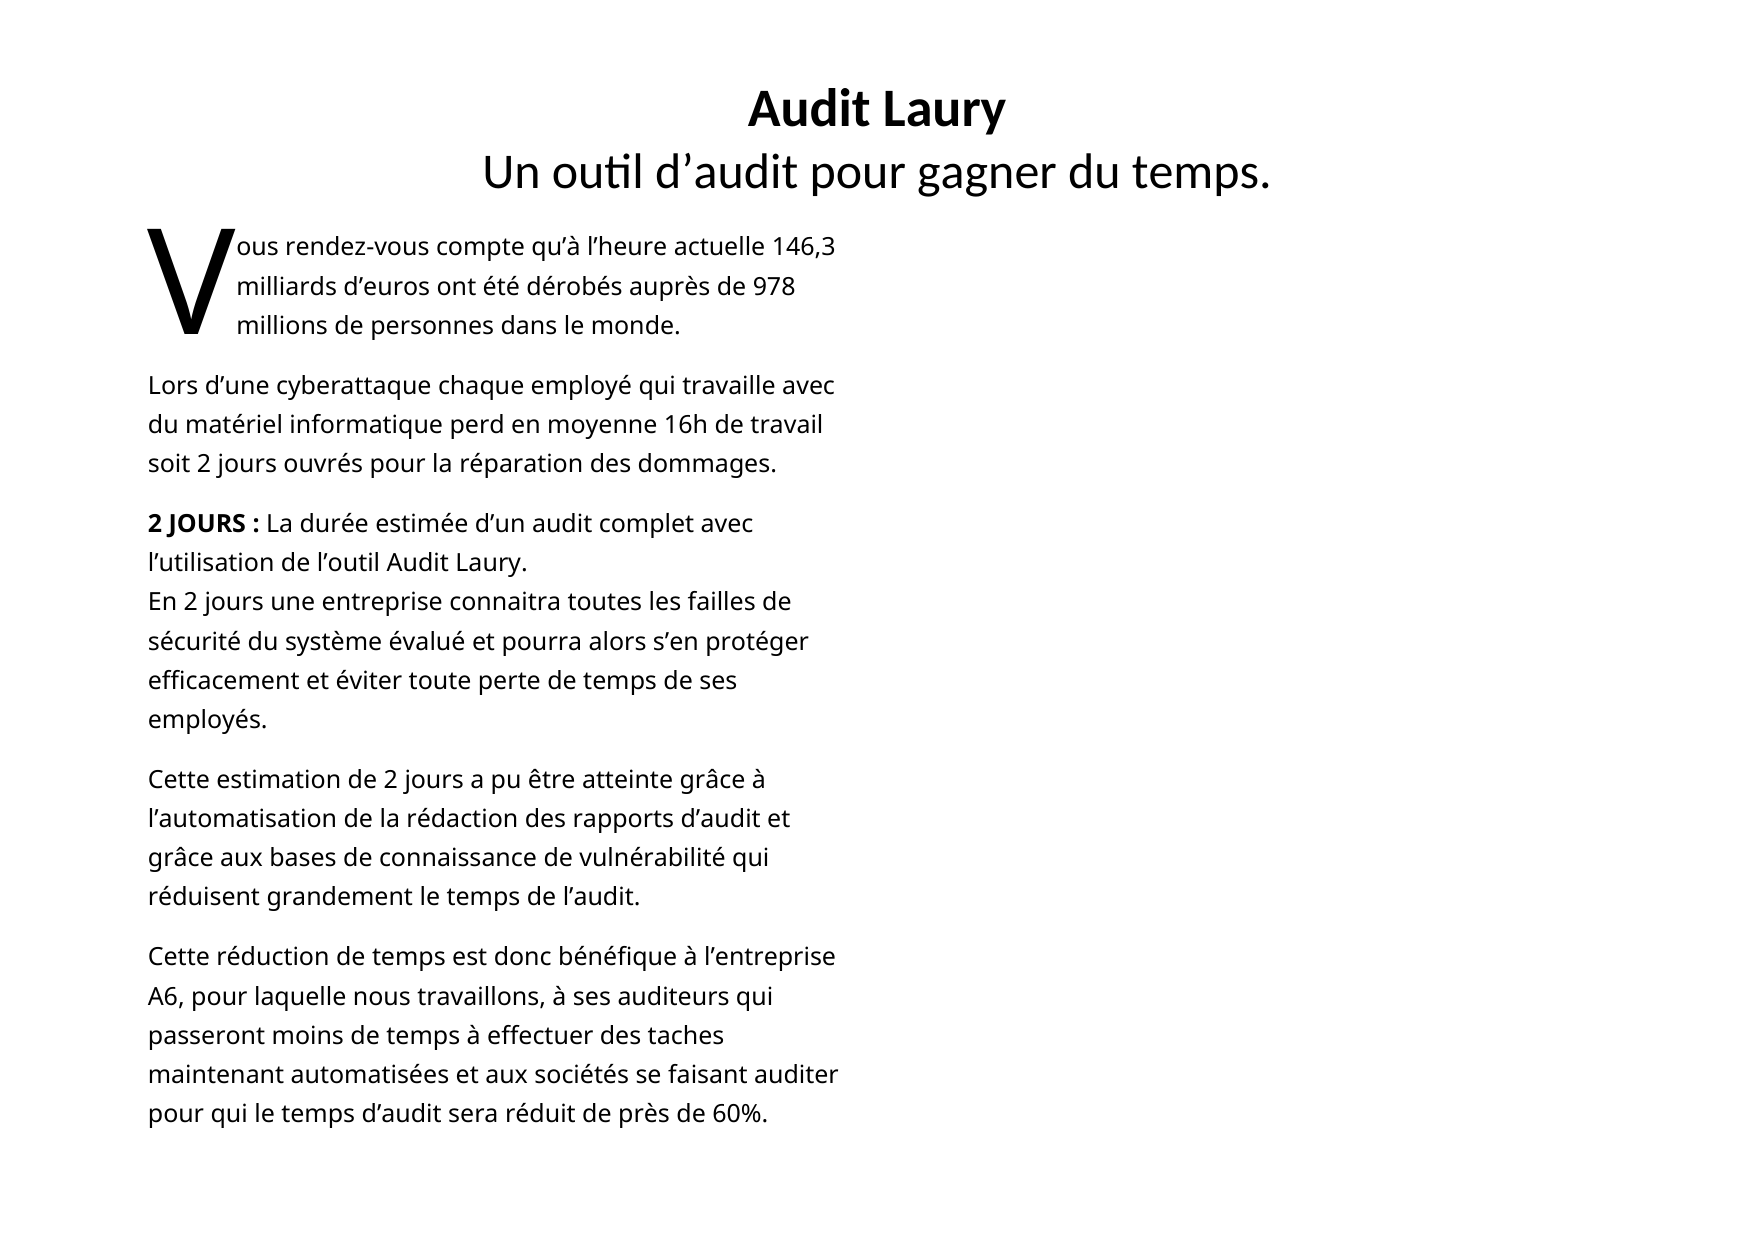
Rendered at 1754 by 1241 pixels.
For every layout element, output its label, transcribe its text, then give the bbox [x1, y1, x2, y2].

text Lors d’une cyberattaque chaque employé qui travaille avec du matériel informatique perd en moyenne 16h de travail soit 2 jours ouvrés pour la réparation des dommages. [148, 367, 840, 480]
text Vous rendez-vous compte qu’à l’heure actuelle 146,3 milliards d’euros ont été dérobés auprès de 978 millions de personnes dans le monde. [148, 229, 840, 341]
text Cette estimation de 2 jours a pu être atteinte grâce à l’automatisation de la rédaction des rapports d’audit et grâce aux bases de connaissance de vulnérabilité qui réduisent grandement le temps de l’audit. [148, 761, 840, 913]
text Cette réduction de temps est donc bénéfique à l’entreprise A6, pour laquelle nous travaillons, à ses auditeurs qui passeront moins de temps à effectuer des taches maintenant automatisées et aux sociétés se faisant auditer pour qui le temps d’audit sera réduit de près de 60%. [148, 939, 840, 1130]
text 2 JOURS : La durée estimée d’un audit complet avec l’utilisation de l’outil Audit Laury. En 2 jours une entreprise connaitra toutes les failles de sécurité du système évalué et pourra alors s’en protéger efficacement et éviter toute perte de temps de ses employés. [148, 506, 840, 736]
